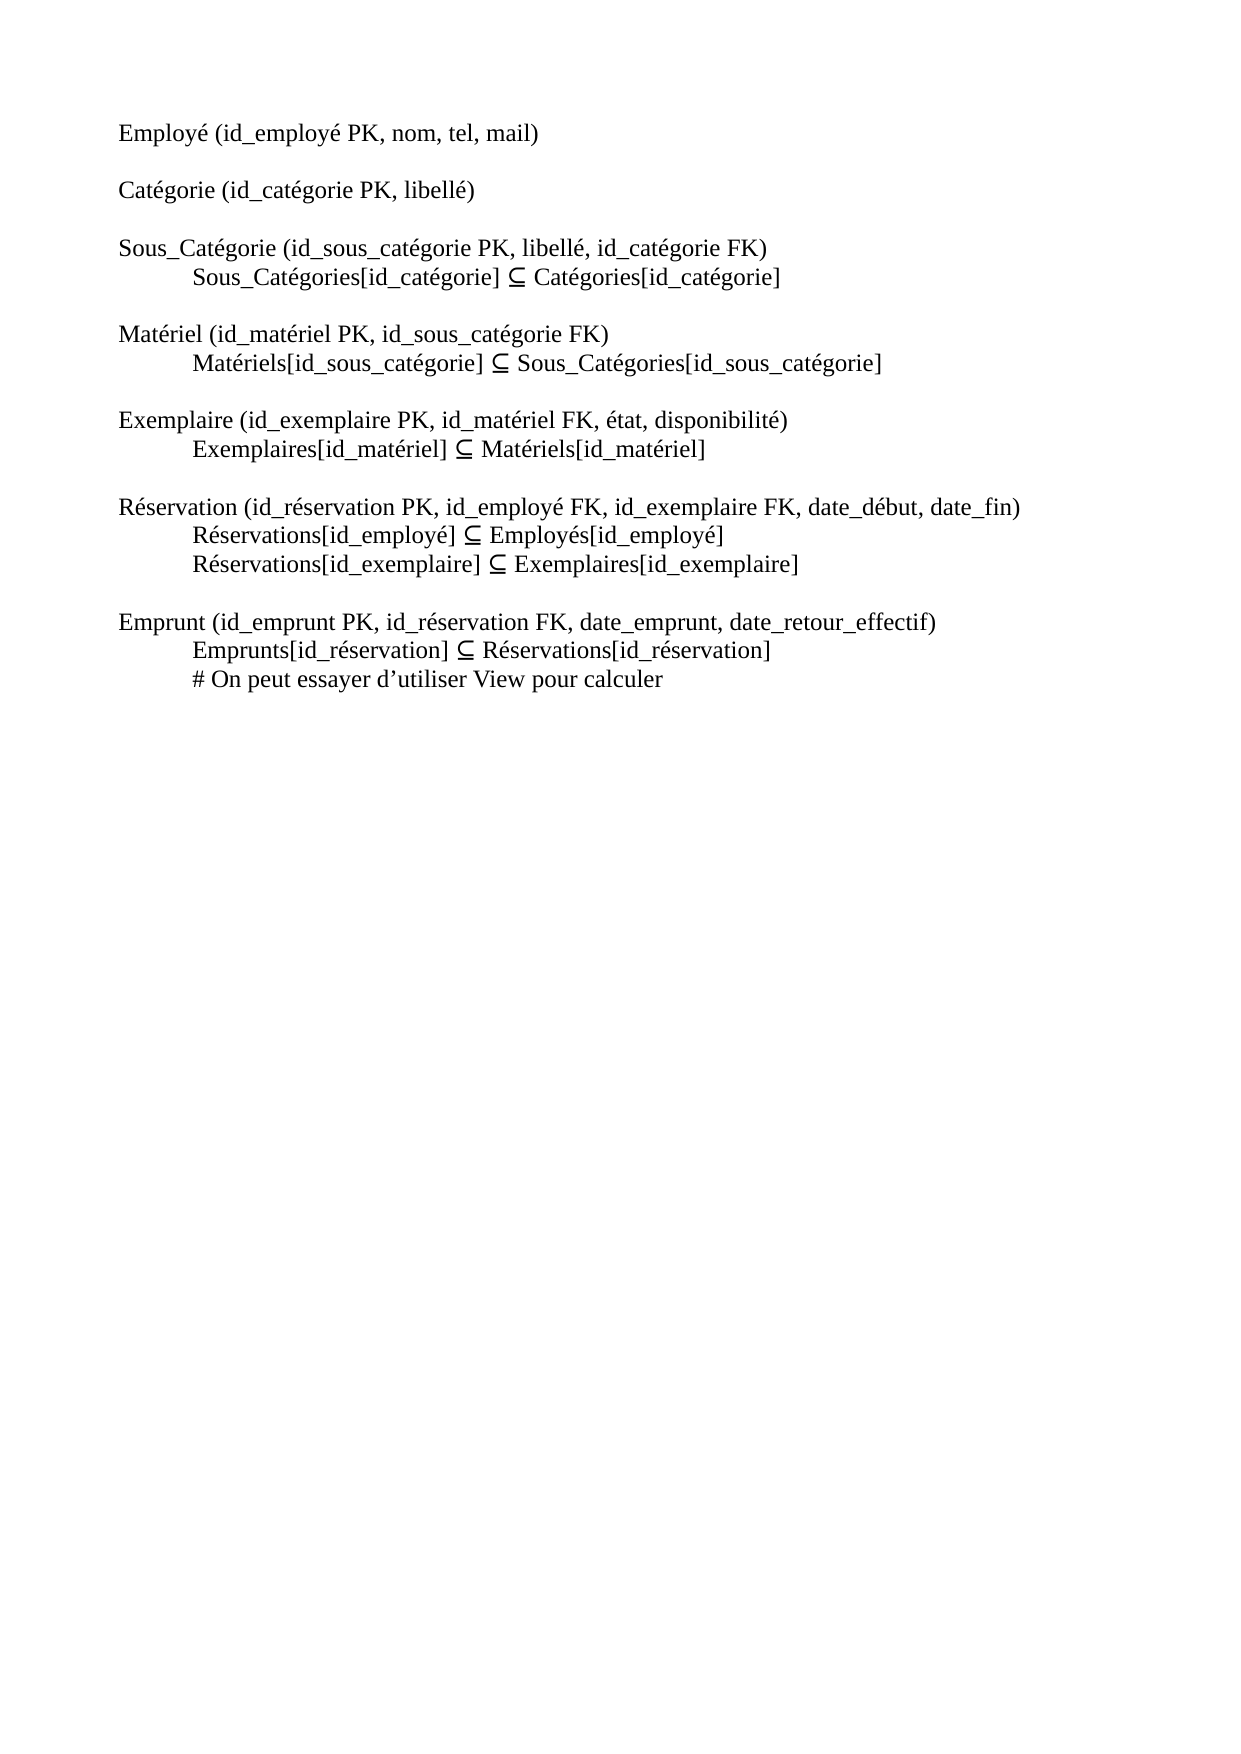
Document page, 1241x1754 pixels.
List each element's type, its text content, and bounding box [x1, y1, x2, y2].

text Catégorie (id_catégorie PK, libellé) [118, 176, 1122, 204]
text Emprunt (id_emprunt PK, id_réservation FK, date_emprunt, date_retour_effectif) [118, 607, 1122, 636]
text # On peut essayer d’utiliser View pour calculer [118, 664, 1122, 693]
text Exemplaires[id_matériel] ⊆ Matériels[id_matériel] [118, 434, 1122, 463]
text Matériel (id_matériel PK, id_sous_catégorie FK) [118, 319, 1122, 348]
text Réservations[id_employé] ⊆ Employés[id_employé] [118, 521, 1122, 549]
text Sous_Catégorie (id_sous_catégorie PK, libellé, id_catégorie FK) [118, 233, 1122, 262]
text Exemplaire (id_exemplaire PK, id_matériel FK, état, disponibilité) [118, 406, 1122, 434]
text Matériels[id_sous_catégorie] ⊆ Sous_Catégories[id_sous_catégorie] [118, 348, 1122, 377]
text Employé (id_employé PK, nom, tel, mail) [118, 118, 1122, 147]
text Réservations[id_exemplaire] ⊆ Exemplaires[id_exemplaire] [118, 549, 1122, 578]
text Réservation (id_réservation PK, id_employé FK, id_exemplaire FK, date_début, date_fin) [118, 492, 1122, 521]
text Emprunts[id_réservation] ⊆ Réservations[id_réservation] [118, 636, 1122, 664]
text Sous_Catégories[id_catégorie] ⊆ Catégories[id_catégorie] [118, 262, 1122, 291]
